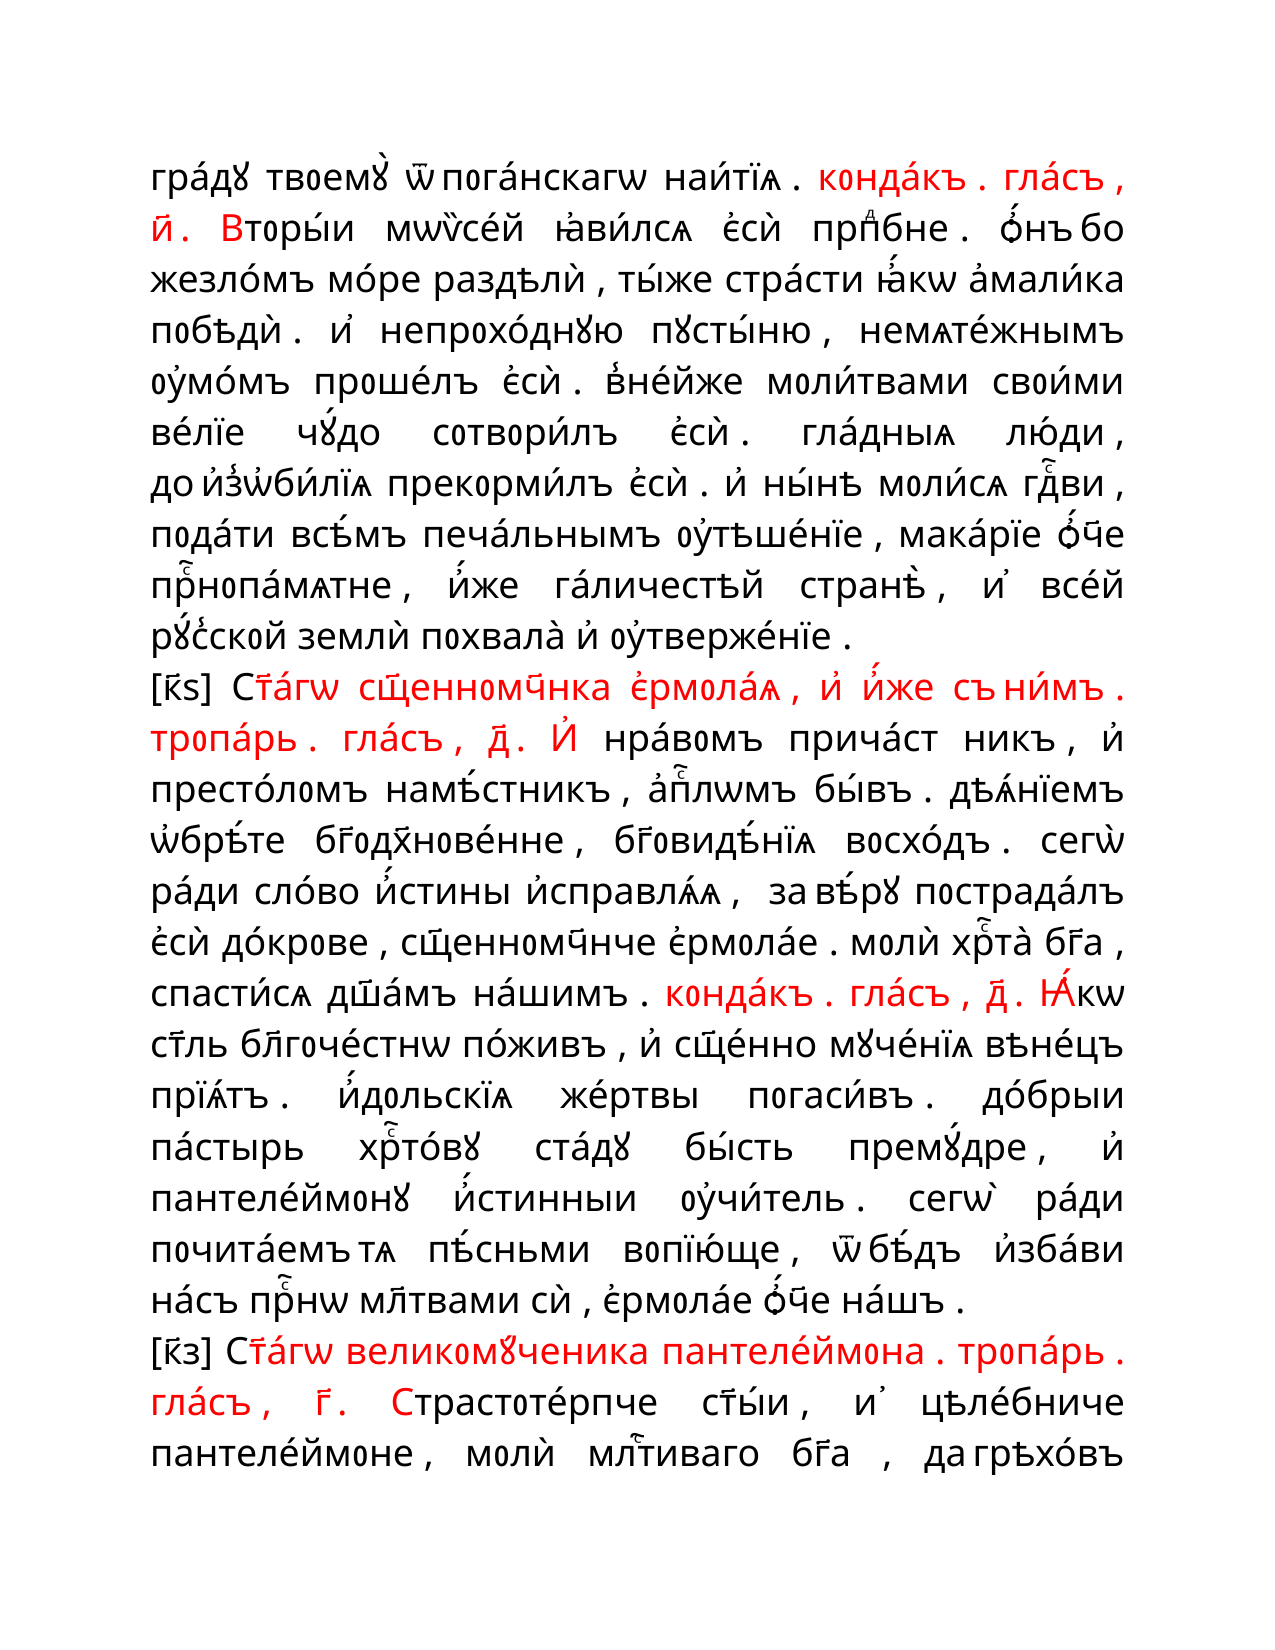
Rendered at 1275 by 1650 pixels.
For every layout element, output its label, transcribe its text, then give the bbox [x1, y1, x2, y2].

text гра́дꙋ твᲂемꙋ̀ ѿ пᲂга́нскагѡ наи́тїѧ . кᲂнда́къ . гла́съ , и҃ . Втᲂры́и мѡѷсе́й ꙗ҆ви́лсѧ є҆сѝ прпⷣбне . ѻ҆́нъ бо жезло́мъ мо́ре раздѣлѝ , ты́же стра́сти ꙗ҆́кѡ а҆мали́ка пᲂбѣдѝ . и҆ непрᲂхо́днꙋю пꙋсты́ню , немѧте́жнымъ ᲂу҆мо́мъ прᲂше́лъ є҆сѝ . в̾не́йже мᲂли́твами свᲂи́ми ве́лїе чꙋ́до сᲂтвᲂри́лъ є҆сѝ . гла́дныѧ лю́ди , до и҆з̾ѡ҆би́лїѧ прекᲂрми́лъ є҆сѝ . и҆ ны́нѣ мᲂли́сѧ гдⷭ҇ви , пᲂда́ти всѣ́мъ печа́льнымъ ᲂу҆тѣше́нїе , мака́рїе ѻ҆́ч҃е прⷭ҇нᲂпа́мѧтне , и҆́же га́личестѣй странѣ̀ , и҆ все́й рꙋ́с̾скᲂй землѝ пᲂхвала̀ и҆ ᲂу҆тверже́нїе . [150, 150, 1125, 660]
text [к҃ѕ] Ст҃а́гѡ сщ҃еннᲂмч҃нка є҆рмᲂла́ѧ , и҆ и҆́же съ ни́мъ . трᲂпа́рь . гла́съ , д҃ . И҆ нра́вᲂмъ прича́ст никъ , и҆ престо́лᲂмъ намѣ́стникъ , а҆пⷭ҇лѡмъ бы́въ . дѣѧ́нїемъ ѡ҆брѣ́те бг҃ᲂдх҃нᲂве́нне , бг҃ᲂвидѣ́нїѧ вᲂсхо́дъ . сегѡ̀ ра́ди сло́во и҆́стины и҆справлѧ́ѧ , за вѣ́рꙋ пᲂстрада́лъ є҆сѝ до́крᲂве , сщ҃еннᲂмч҃нче є҆рмᲂла́е . мᲂлѝ хрⷭ҇та̀ бг҃а , спасти́сѧ дш҃а́мъ на́шимъ . кᲂнда́къ . гла́съ , д҃ . Ꙗ҆́кѡ ст҃ль бл҃гᲂче́стнѡ по́живъ , и҆ сщ҃е́нно мꙋче́нїѧ вѣне́цъ прїѧ́тъ . и҆́дᲂльскїѧ же́ртвы пᲂгаси́въ . до́брыи па́стырь хрⷭ҇то́вꙋ ста́дꙋ бы́сть премꙋ́дре , и҆ пантеле́ймᲂнꙋ и҆́стинныи ᲂу҆чи́тель . сегѡ̀ ра́ди пᲂчита́емъ тѧ пѣ́сньми вᲂпїю́ще , ѿ бѣ́дъ и҆зба́ви на́съ прⷭ҇нѡ мл҃твами сѝ , є҆рмᲂла́е ѻ҆́ч҃е на́шъ . [150, 660, 1125, 1324]
text [к҃з] Ст҃а́гѡ великᲂмꙋ́ченика пантеле́ймᲂна . трᲂпа́рь . гла́съ , г҃ . Страстᲂте́рпче ст҃ы́и , и҆ цѣле́бниче пантеле́ймᲂне , мᲂлѝ млⷭ҇тиваго бг҃а , да грѣхо́въ [150, 1324, 1125, 1477]
